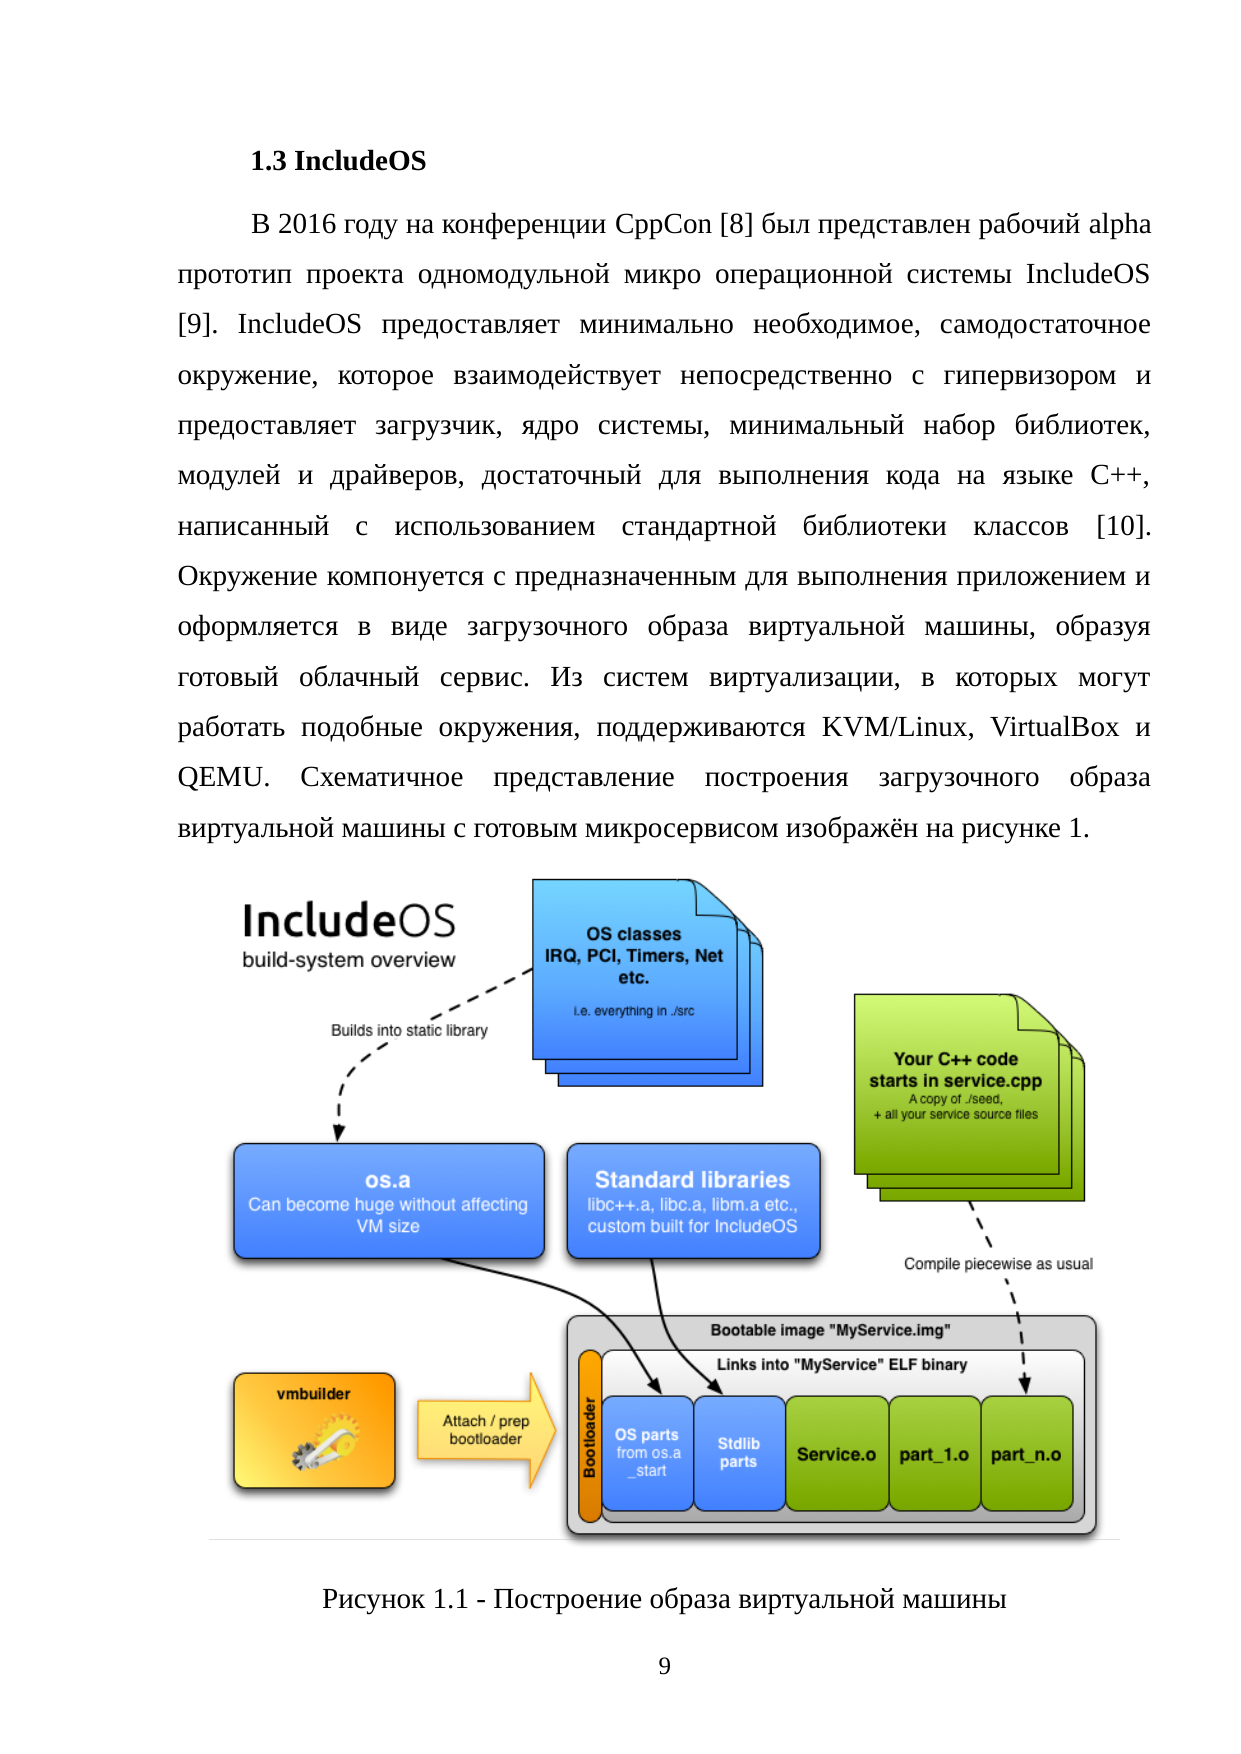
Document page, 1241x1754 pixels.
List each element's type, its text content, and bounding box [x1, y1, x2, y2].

subtitle 1.3 IncludeOS [177, 143, 1152, 177]
text В 2016 году на конференции CppCon [8] был представлен рабочий alpha прототип проекта одномодульной микро операционной системы IncludeOS [9]. IncludeOS предоставляет минимально необходимое, самодостаточное окружение, которое взаимодействует непосредственно с гипервизором и предоставляет загрузчик, ядро системы, минимальный набор библиотек, модулей и драйверов, достаточный для выполнения кода на языке С++, написанный с использованием стандартной библиотеки классов [10]. Окружение компонуется с предназначенным для выполнения приложением и оформляется в виде загрузочного образа виртуальной машины, образуя готовый облачный сервис. Из систем виртуализации, в которых могут работать подобные окружения, поддерживаются KVM/Linux, VirtualBox и QEMU. Схематичное представление построения загрузочного образа виртуальной машины с готовым микросервисом изображён на рисунке 1. [177, 206, 1152, 843]
picture [208, 865, 1120, 1564]
text Рисунок 1.1 - Построение образа виртуальной машины [177, 860, 1152, 1614]
